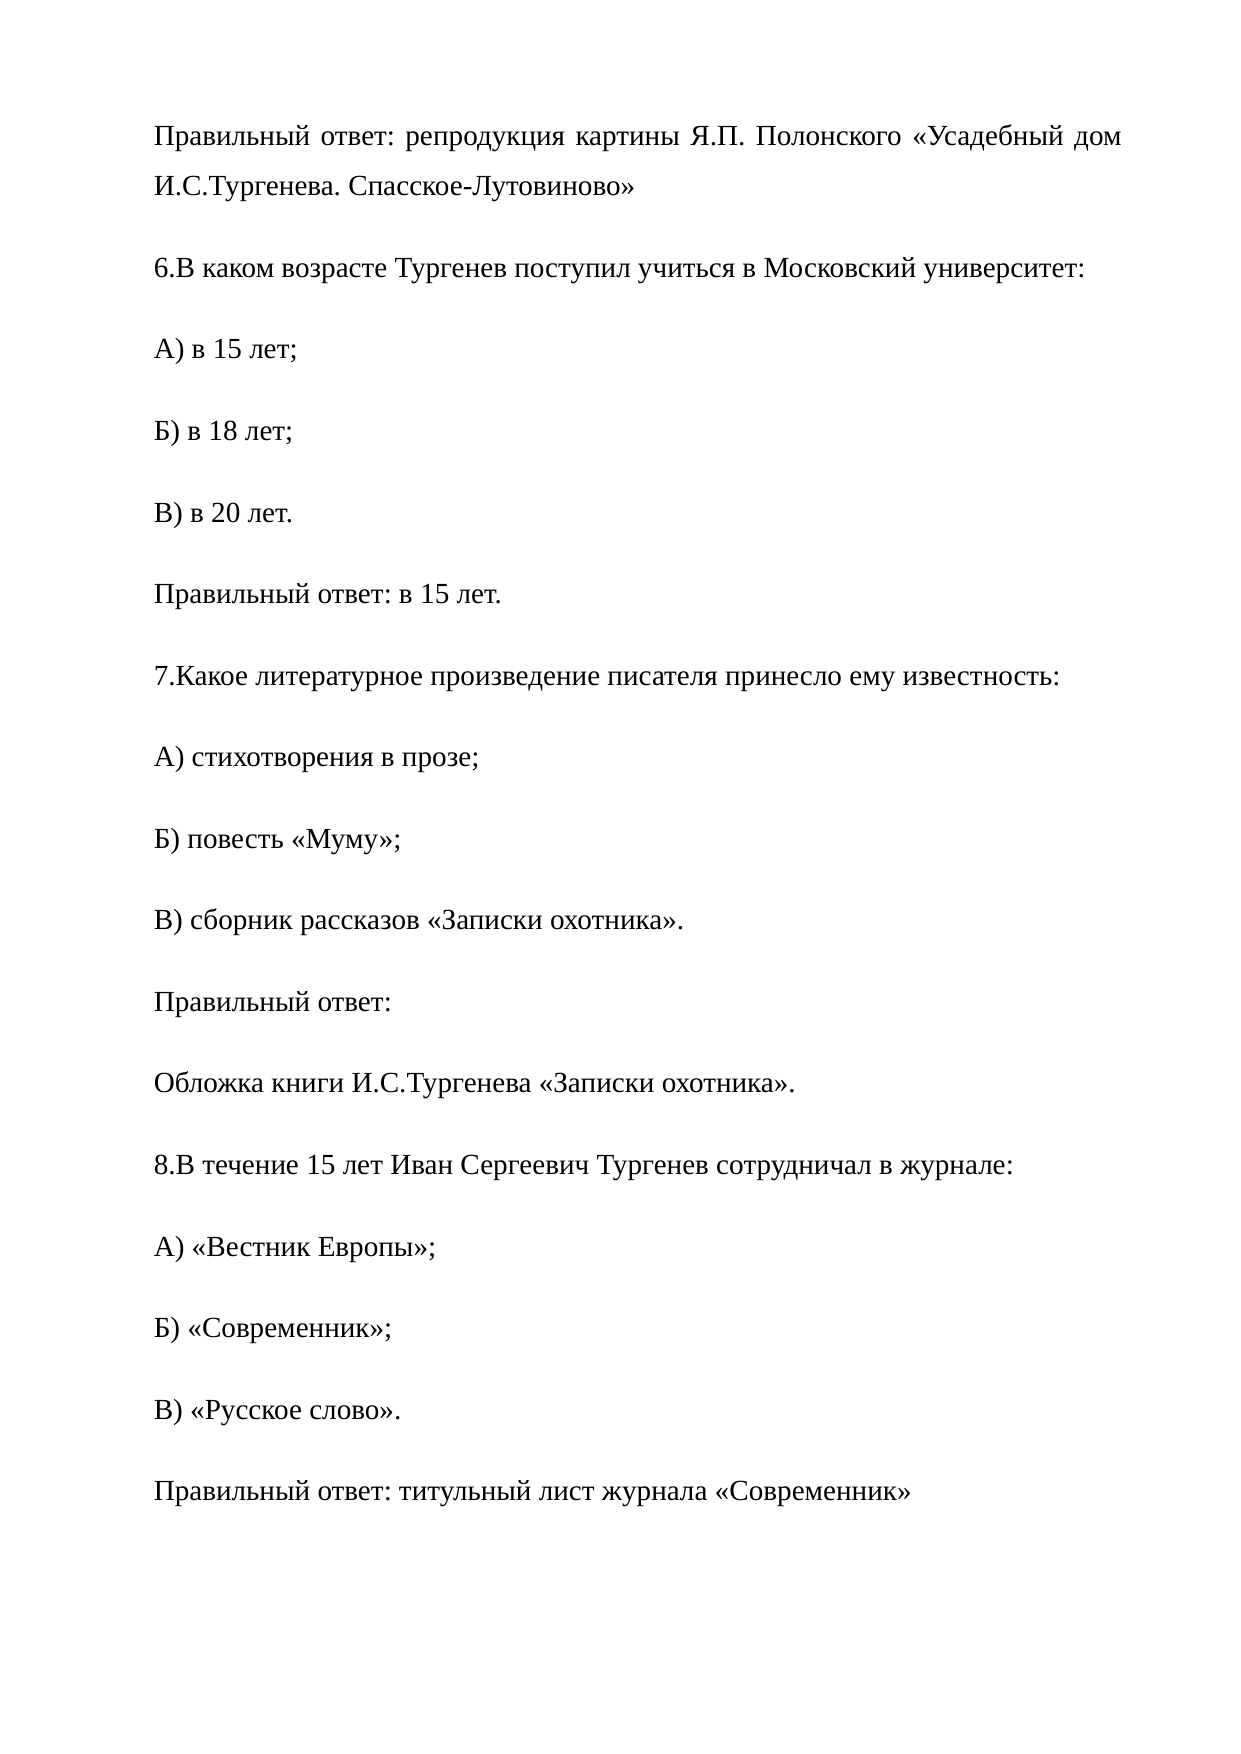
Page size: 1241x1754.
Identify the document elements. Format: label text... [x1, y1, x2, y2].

text Б) повесть «Муму»; [153, 821, 1122, 854]
text Правильный ответ: [153, 984, 1122, 1018]
text Обложка книги И.С.Тургенева «Записки охотника». [153, 1066, 1122, 1099]
text Б) «Современник»; [153, 1310, 1122, 1344]
text Правильный ответ: титульный лист журнала «Современник» [153, 1473, 1122, 1507]
text В) сборник рассказов «Записки охотника». [153, 902, 1122, 936]
text 6.В каком возрасте Тургенев поступил учиться в Московский университет: [153, 250, 1122, 283]
text Правильный ответ: репродукция картины Я.П. Полонского «Усадебный дом И.С.Тургенева. Спасское-Лутовиново» [153, 118, 1122, 202]
text 7.Какое литературное произведение писателя принесло ему известность: [153, 658, 1122, 691]
text Б) в 18 лет; [153, 413, 1122, 447]
text А) стихотворения в прозе; [153, 739, 1122, 773]
text 8.В течение 15 лет Иван Сергеевич Тургенев сотрудничал в журнале: [153, 1147, 1122, 1181]
text В) «Русское слово». [153, 1392, 1122, 1425]
text В) в 20 лет. [153, 495, 1122, 528]
text А) в 15 лет; [153, 332, 1122, 365]
text А) «Вестник Европы»; [153, 1229, 1122, 1262]
text Правильный ответ: в 15 лет. [153, 576, 1122, 610]
